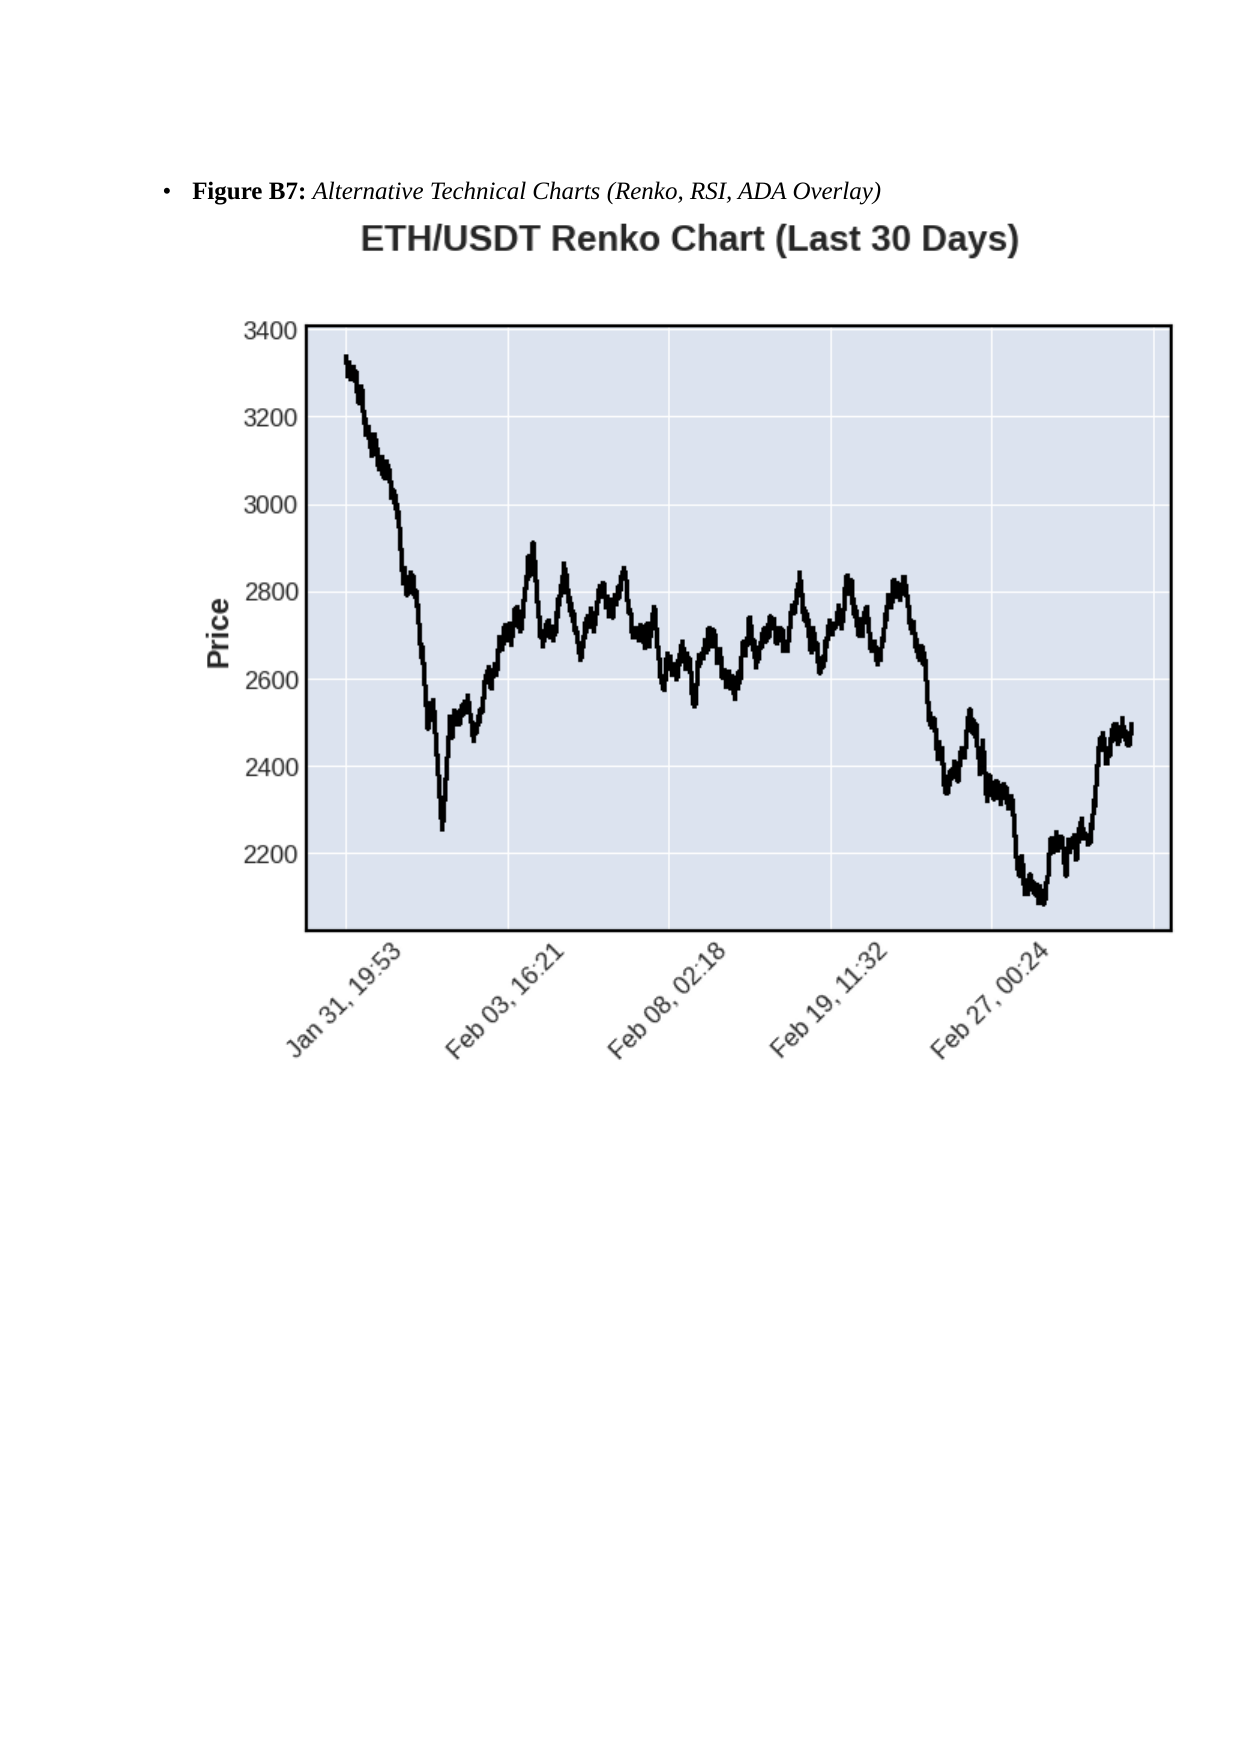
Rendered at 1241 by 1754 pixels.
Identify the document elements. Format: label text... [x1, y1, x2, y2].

list Figure B7: Alternative Technical Charts (Renko, RSI, ADA Overlay) [162, 176, 1122, 1078]
picture [192, 209, 1185, 1078]
